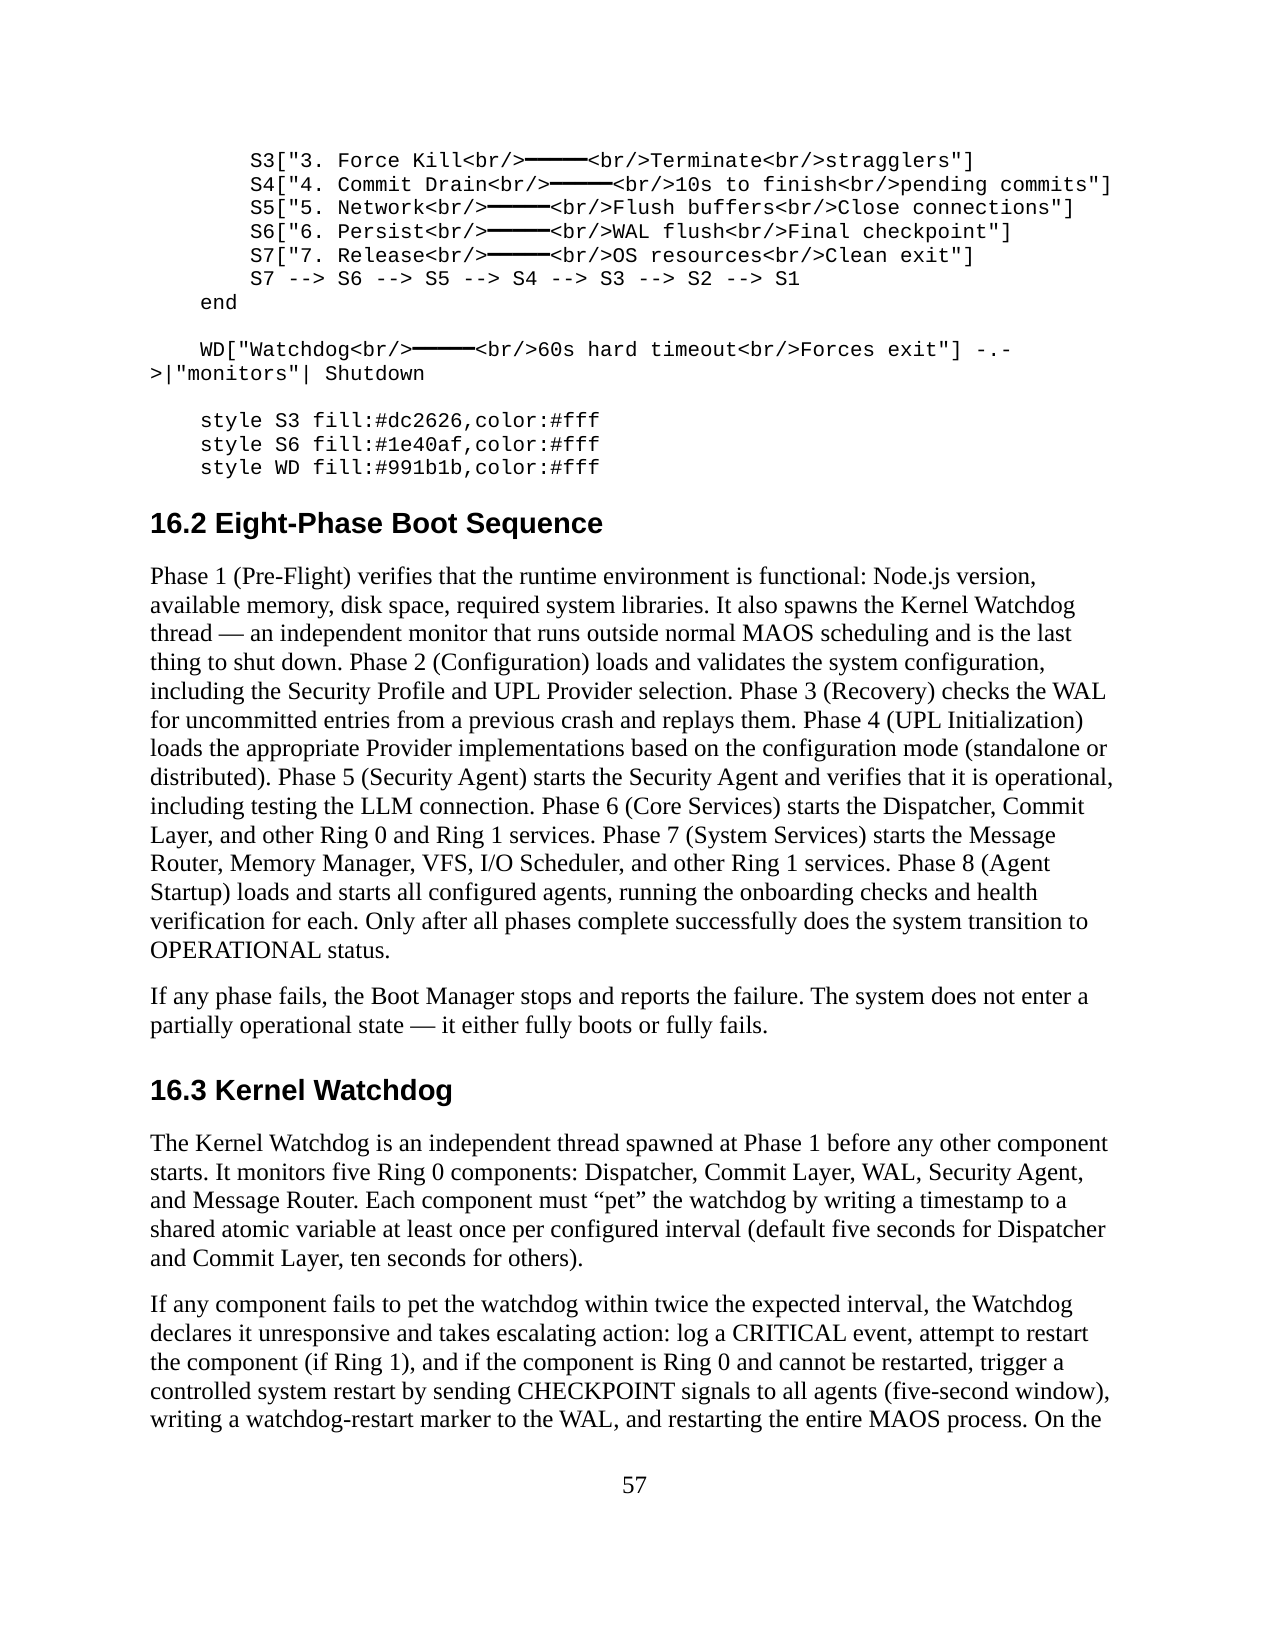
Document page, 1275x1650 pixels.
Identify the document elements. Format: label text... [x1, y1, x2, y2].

text S4["4. Commit Drain<br/>━━━━━<br/>10s to finish<br/>pending commits"] [150, 174, 1125, 197]
text end [150, 292, 1125, 316]
text style S3 fill:#dc2626,color:#fff [150, 410, 1125, 434]
subtitle 16.2 Eight-Phase Boot Sequence [150, 506, 1125, 539]
text S7["7. Release<br/>━━━━━<br/>OS resources<br/>Clean exit"] [150, 244, 1125, 268]
text S7 --> S6 --> S5 --> S4 --> S3 --> S2 --> S1 [150, 268, 1125, 292]
text S3["3. Force Kill<br/>━━━━━<br/>Terminate<br/>stragglers"] [150, 150, 1125, 174]
text S5["5. Network<br/>━━━━━<br/>Flush buffers<br/>Close connections"] [150, 197, 1125, 221]
text style S6 fill:#1e40af,color:#fff [150, 434, 1125, 457]
text The Kernel Watchdog is an independent thread spawned at Phase 1 before any other component starts. It monitors five Ring 0 components: Dispatcher, Commit Layer, WAL, Security Agent, and Message Router. Each component must “pet” the watchdog by writing a timestamp to a shared atomic variable at least once per configured interval (default five seconds for Dispatcher and Commit Layer, ten seconds for others). [150, 1128, 1125, 1272]
text S6["6. Persist<br/>━━━━━<br/>WAL flush<br/>Final checkpoint"] [150, 221, 1125, 244]
text WD["Watchdog<br/>━━━━━<br/>60s hard timeout<br/>Forces exit"] -.->|"monitors"| Shutdown [150, 339, 1125, 386]
subtitle 16.3 Kernel Watchdog [150, 1073, 1125, 1106]
text style WD fill:#991b1b,color:#fff [150, 457, 1125, 481]
text If any component fails to pet the watchdog within twice the expected interval, the Watchdog declares it unresponsive and takes escalating action: log a CRITICAL event, attempt to restart the component (if Ring 1), and if the component is Ring 0 and cannot be restarted, trigger a controlled system restart by sending CHECKPOINT signals to all agents (five-second window), writing a watchdog-restart marker to the WAL, and restarting the entire MAOS process. On the [150, 1289, 1125, 1433]
text If any phase fails, the Boot Manager stops and reports the failure. The system does not enter a partially operational state — it either fully boots or fully fails. [150, 981, 1125, 1039]
text Phase 1 (Pre-Flight) verifies that the runtime environment is functional: Node.js version, available memory, disk space, required system libraries. It also spawns the Kernel Watchdog thread — an independent monitor that runs outside normal MAOS scheduling and is the last thing to shut down. Phase 2 (Configuration) loads and validates the system configuration, including the Security Profile and UPL Provider selection. Phase 3 (Recovery) checks the WAL for uncommitted entries from a previous crash and replays them. Phase 4 (UPL Initialization) loads the appropriate Provider implementations based on the configuration mode (standalone or distributed). Phase 5 (Security Agent) starts the Security Agent and verifies that it is operational, including testing the LLM connection. Phase 6 (Core Services) starts the Dispatcher, Commit Layer, and other Ring 0 and Ring 1 services. Phase 7 (System Services) starts the Message Router, Memory Manager, VFS, I/O Scheduler, and other Ring 1 services. Phase 8 (Agent Startup) loads and starts all configured agents, running the onboarding checks and health verification for each. Only after all phases complete successfully does the system transition to OPERATIONAL status. [150, 561, 1125, 963]
